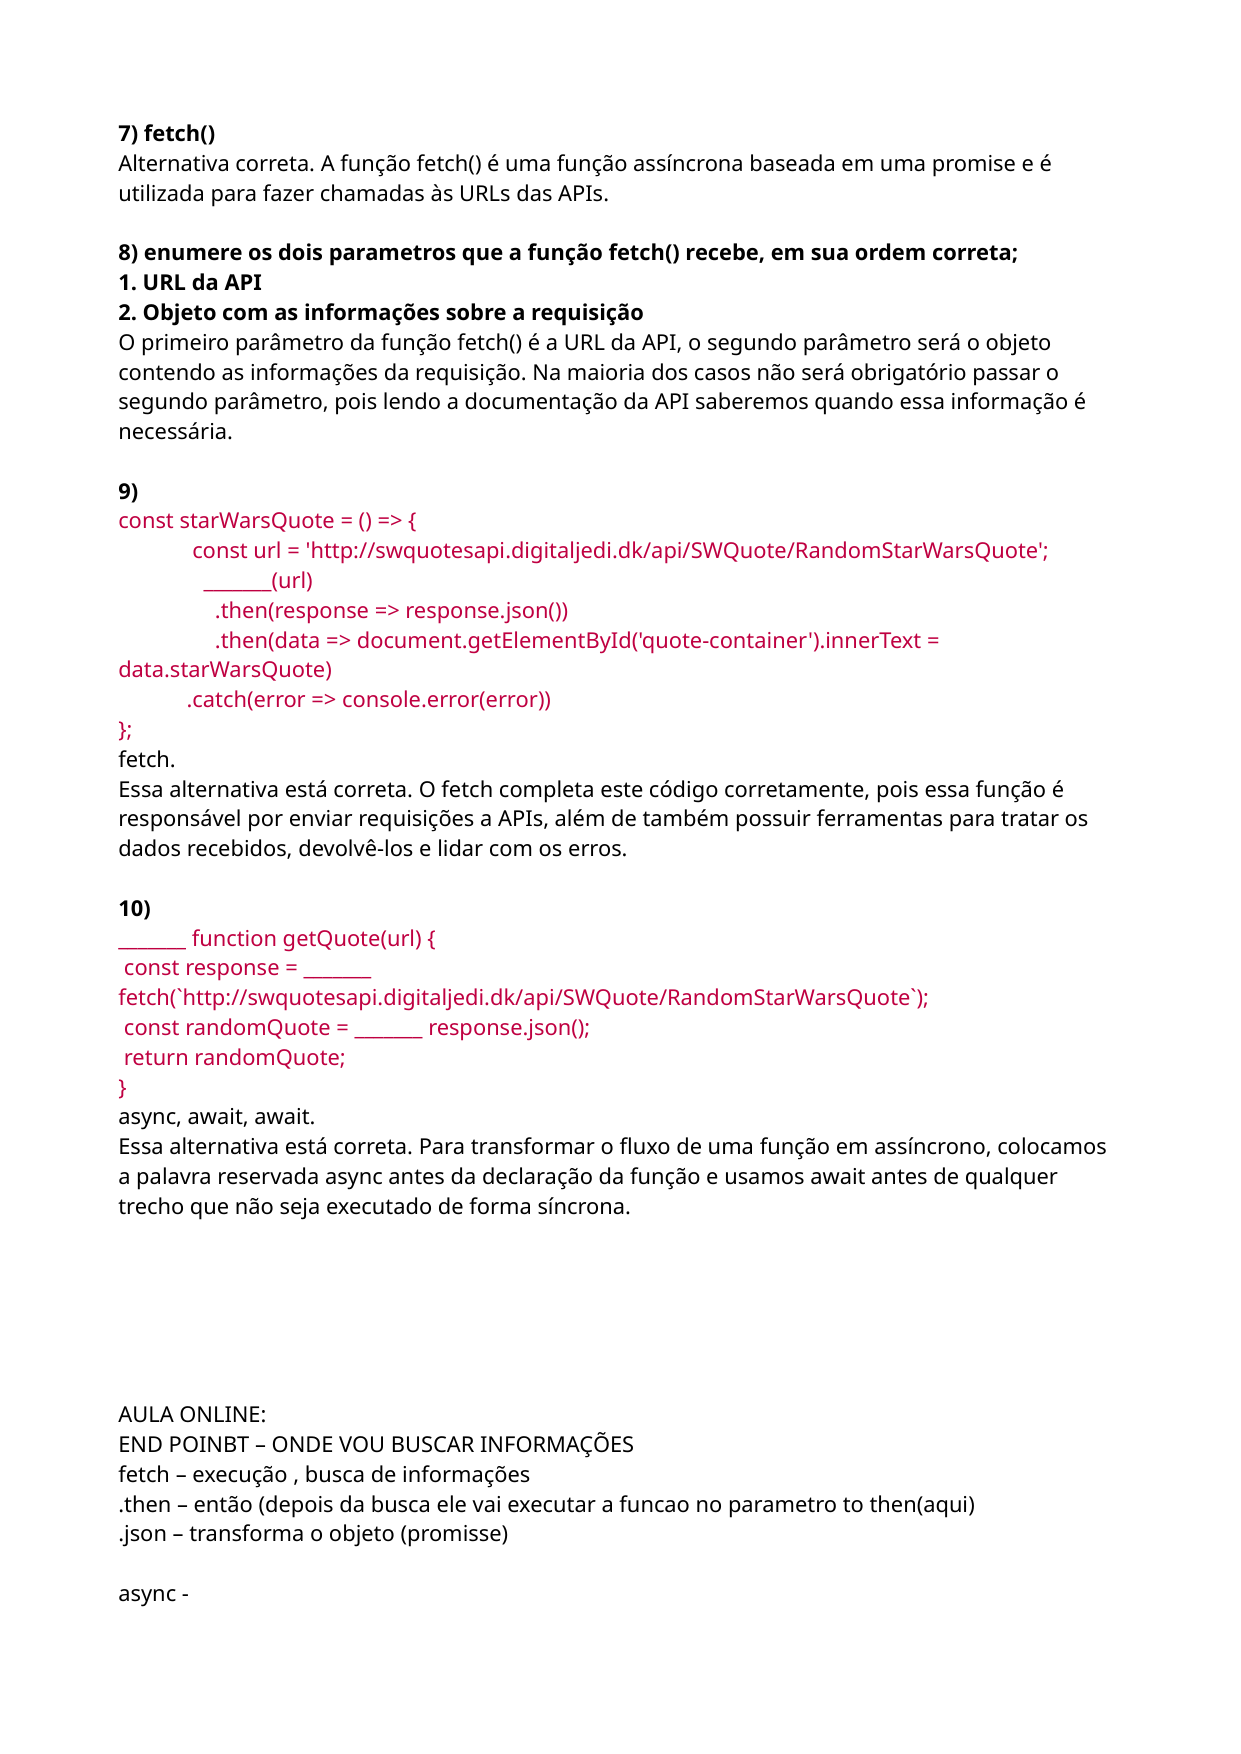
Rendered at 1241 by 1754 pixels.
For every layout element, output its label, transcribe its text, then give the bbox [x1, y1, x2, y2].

text fetch – execução , busca de informações [118, 1459, 1122, 1488]
text const randomQuote = _______ response.json(); [118, 1012, 1122, 1042]
text Essa alternativa está correta. O fetch completa este código corretamente, pois essa função é responsável por enviar requisições a APIs, além de também possuir ferramentas para tratar os dados recebidos, devolvê-los e lidar com os erros. [118, 773, 1122, 863]
text const starWarsQuote = () => { [118, 505, 1122, 535]
text async - [118, 1578, 1122, 1608]
text END POINBT – ONDE VOU BUSCAR INFORMAÇÕES [118, 1429, 1122, 1459]
text const response = _______ fetch(`http://swquotesapi.digitaljedi.dk/api/SWQuote/RandomStarWarsQuote`); [118, 952, 1122, 1012]
text }; [118, 714, 1122, 744]
text _______(url) [118, 565, 1122, 595]
text _______ function getQuote(url) { [118, 922, 1122, 952]
text 9) [118, 476, 1122, 505]
text 2. Objeto com as informações sobre a requisição [118, 297, 1122, 327]
text } [118, 1071, 1122, 1101]
text 8) enumere os dois parametros que a função fetch() recebe, em sua ordem correta; [118, 237, 1122, 267]
text Essa alternativa está correta. Para transformar o fluxo de uma função em assíncrono, colocamos a palavra reservada async antes da declaração da função e usamos await antes de qualquer trecho que não seja executado de forma síncrona. [118, 1131, 1122, 1220]
text 7) fetch() [118, 118, 1122, 148]
text return randomQuote; [118, 1042, 1122, 1071]
text .then(data => document.getElementById('quote-container').innerText = data.starWarsQuote) [118, 624, 1122, 684]
text fetch. [118, 744, 1122, 773]
text Alternativa correta. A função fetch() é uma função assíncrona baseada em uma promise e é utilizada para fazer chamadas às URLs das APIs. [118, 148, 1122, 207]
text 1. URL da API [118, 267, 1122, 297]
text .catch(error => console.error(error)) [118, 684, 1122, 714]
text const url = 'http://swquotesapi.digitaljedi.dk/api/SWQuote/RandomStarWarsQuote'; [118, 535, 1122, 565]
text async, await, await. [118, 1101, 1122, 1131]
text .json – transforma o objeto (promisse) [118, 1518, 1122, 1548]
text 10) [118, 893, 1122, 922]
text O primeiro parâmetro da função fetch() é a URL da API, o segundo parâmetro será o objeto contendo as informações da requisição. Na maioria dos casos não será obrigatório passar o segundo parâmetro, pois lendo a documentação da API saberemos quando essa informação é necessária. [118, 327, 1122, 446]
text .then(response => response.json()) [118, 595, 1122, 624]
text AULA ONLINE: [118, 1399, 1122, 1429]
text .then – então (depois da busca ele vai executar a funcao no parametro to then(aqui) [118, 1488, 1122, 1518]
